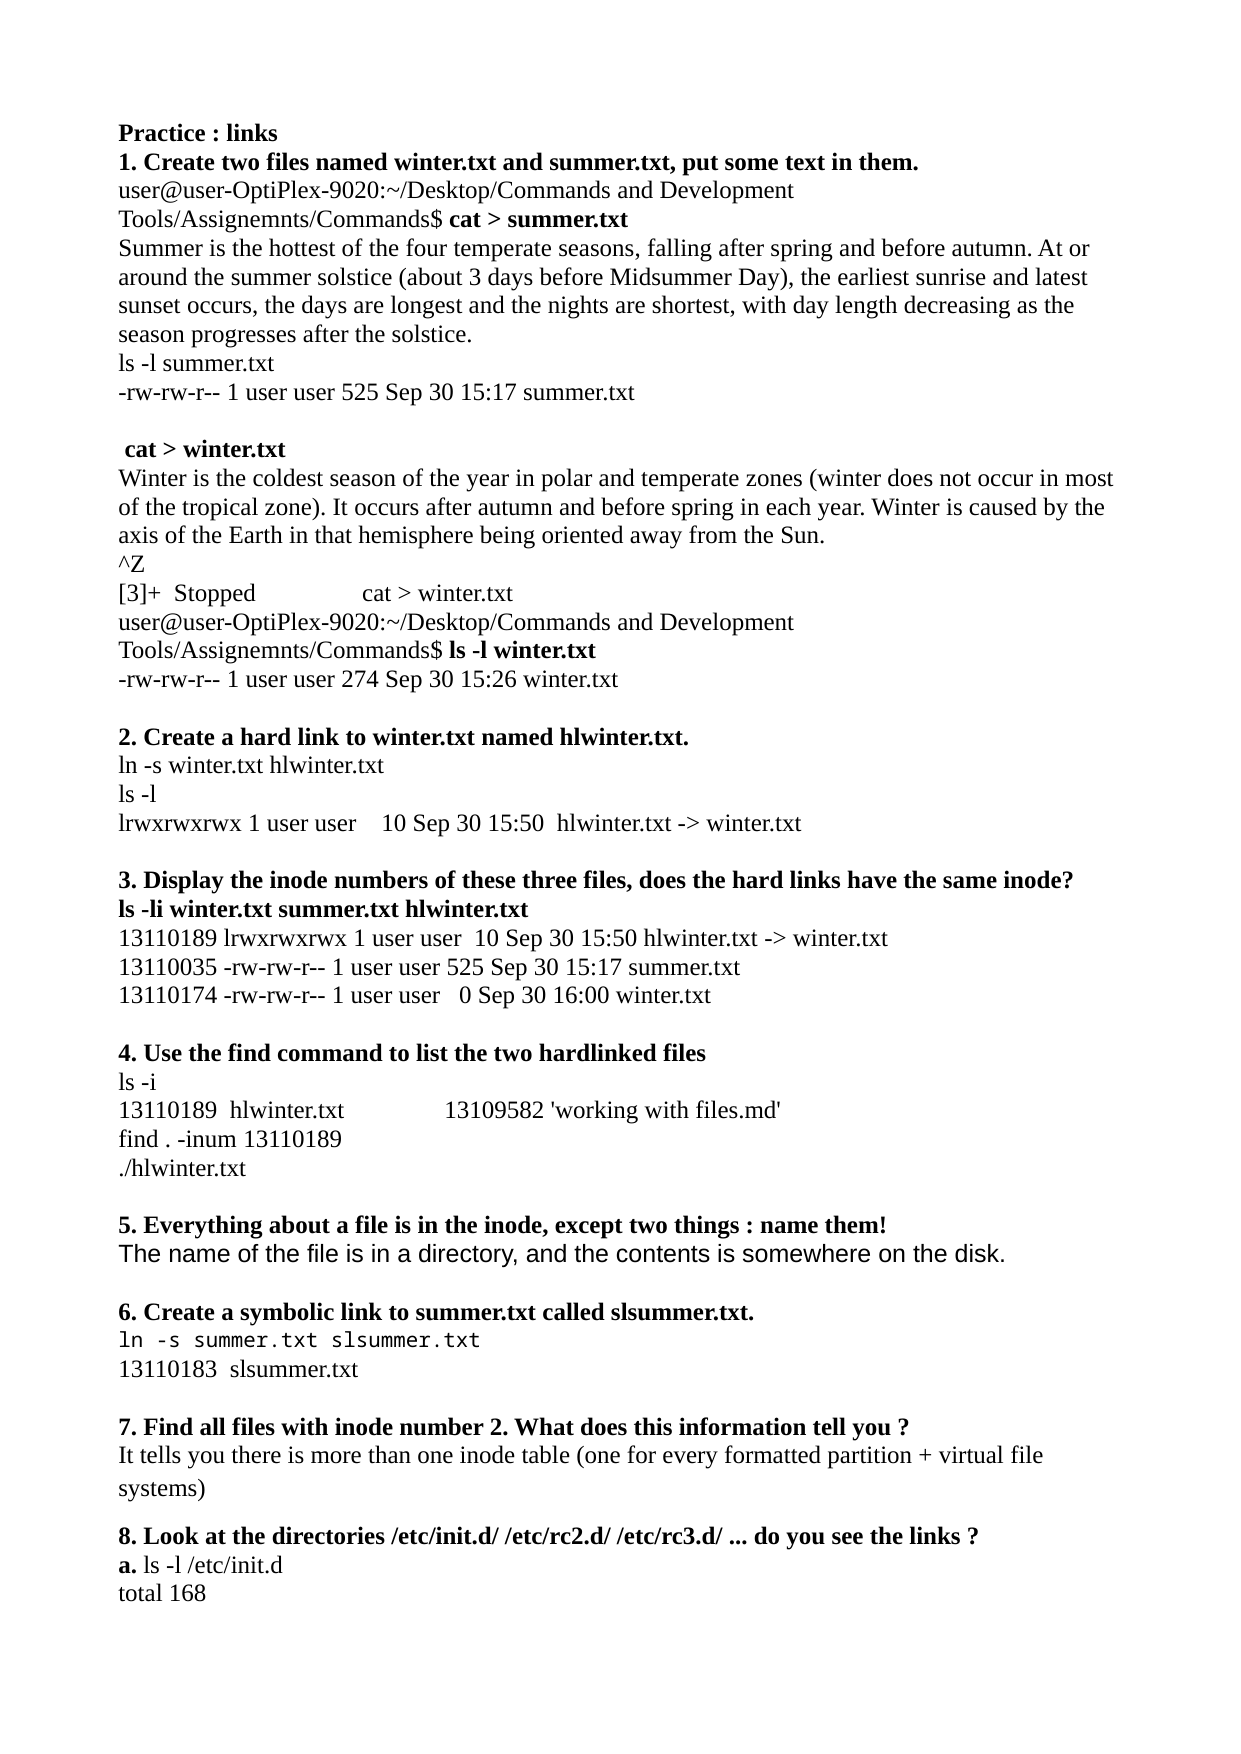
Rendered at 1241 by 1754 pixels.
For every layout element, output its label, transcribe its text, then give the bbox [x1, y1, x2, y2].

text 13110174 -rw-rw-r-- 1 user user 0 Sep 30 16:00 winter.txt [118, 981, 1122, 1009]
text user@user-OptiPlex-9020:~/Desktop/Commands and Development Tools/Assignemnts/Commands$ cat > summer.txt [118, 176, 1122, 233]
text [3]+ Stopped cat > winter.txt [118, 578, 1122, 607]
text ls -i [118, 1067, 1122, 1096]
text a. ls -l /etc/init.d [118, 1550, 1122, 1578]
text ln -s summer.txt slsummer.txt [118, 1326, 1122, 1354]
text 13110189 lrwxrwxrwx 1 user user 10 Sep 30 15:50 hlwinter.txt -> winter.txt [118, 923, 1122, 952]
text 5. Everything about a file is in the inode, except two things : name them! [118, 1211, 1122, 1239]
text ./hlwinter.txt [118, 1153, 1122, 1182]
text ls -l summer.txt [118, 348, 1122, 377]
text ln -s winter.txt hlwinter.txt [118, 751, 1122, 779]
text 6. Create a symbolic link to summer.txt called slsummer.txt. [118, 1297, 1122, 1326]
text -rw-rw-r-- 1 user user 274 Sep 30 15:26 winter.txt [118, 664, 1122, 693]
text 13110189 hlwinter.txt 13109582 'working with files.md' [118, 1096, 1122, 1124]
text 2. Create a hard link to winter.txt named hlwinter.txt. [118, 722, 1122, 751]
text ls -li winter.txt summer.txt hlwinter.txt [118, 894, 1122, 923]
text Summer is the hottest of the four temperate seasons, falling after spring and before autumn. At or around the summer solstice (about 3 days before Midsummer Day), the earliest sunrise and latest sunset occurs, the days are longest and the nights are shortest, with day length decreasing as the season progresses after the solstice. [118, 233, 1122, 348]
text 7. Find all files with inode number 2. What does this information tell you ? [118, 1412, 1122, 1440]
text total 168 [118, 1578, 1122, 1607]
text Winter is the coldest season of the year in polar and temperate zones (winter does not occur in most of the tropical zone). It occurs after autumn and before spring in each year. Winter is caused by the axis of the Earth in that hemisphere being oriented away from the Sun. [118, 463, 1122, 549]
text ^Z [118, 549, 1122, 578]
text -rw-rw-r-- 1 user user 525 Sep 30 15:17 summer.txt [118, 377, 1122, 406]
text 1. Create two files named winter.txt and summer.txt, put some text in them. [118, 147, 1122, 176]
text user@user-OptiPlex-9020:~/Desktop/Commands and Development Tools/Assignemnts/Commands$ ls -l winter.txt [118, 607, 1122, 664]
text cat > winter.txt [118, 434, 1122, 463]
text The name of the file is in a directory, and the contents is somewhere on the disk. [118, 1239, 1122, 1268]
text 8. Look at the directories /etc/init.d/ /etc/rc2.d/ /etc/rc3.d/ ... do you see the links ? [118, 1521, 1122, 1550]
text lrwxrwxrwx 1 user user 10 Sep 30 15:50 hlwinter.txt -> winter.txt [118, 808, 1122, 837]
text 13110035 -rw-rw-r-- 1 user user 525 Sep 30 15:17 summer.txt [118, 952, 1122, 981]
text 13110183 slsummer.txt [118, 1354, 1122, 1383]
text Practice : links [118, 118, 1122, 147]
text find . -inum 13110189 [118, 1124, 1122, 1153]
text ls -l [118, 779, 1122, 808]
text It tells you there is more than one inode table (one for every formatted partition + virtual file systems) [118, 1440, 1122, 1502]
text 4. Use the find command to list the two hardlinked files [118, 1038, 1122, 1067]
text 3. Display the inode numbers of these three files, does the hard links have the same inode? [118, 866, 1122, 894]
